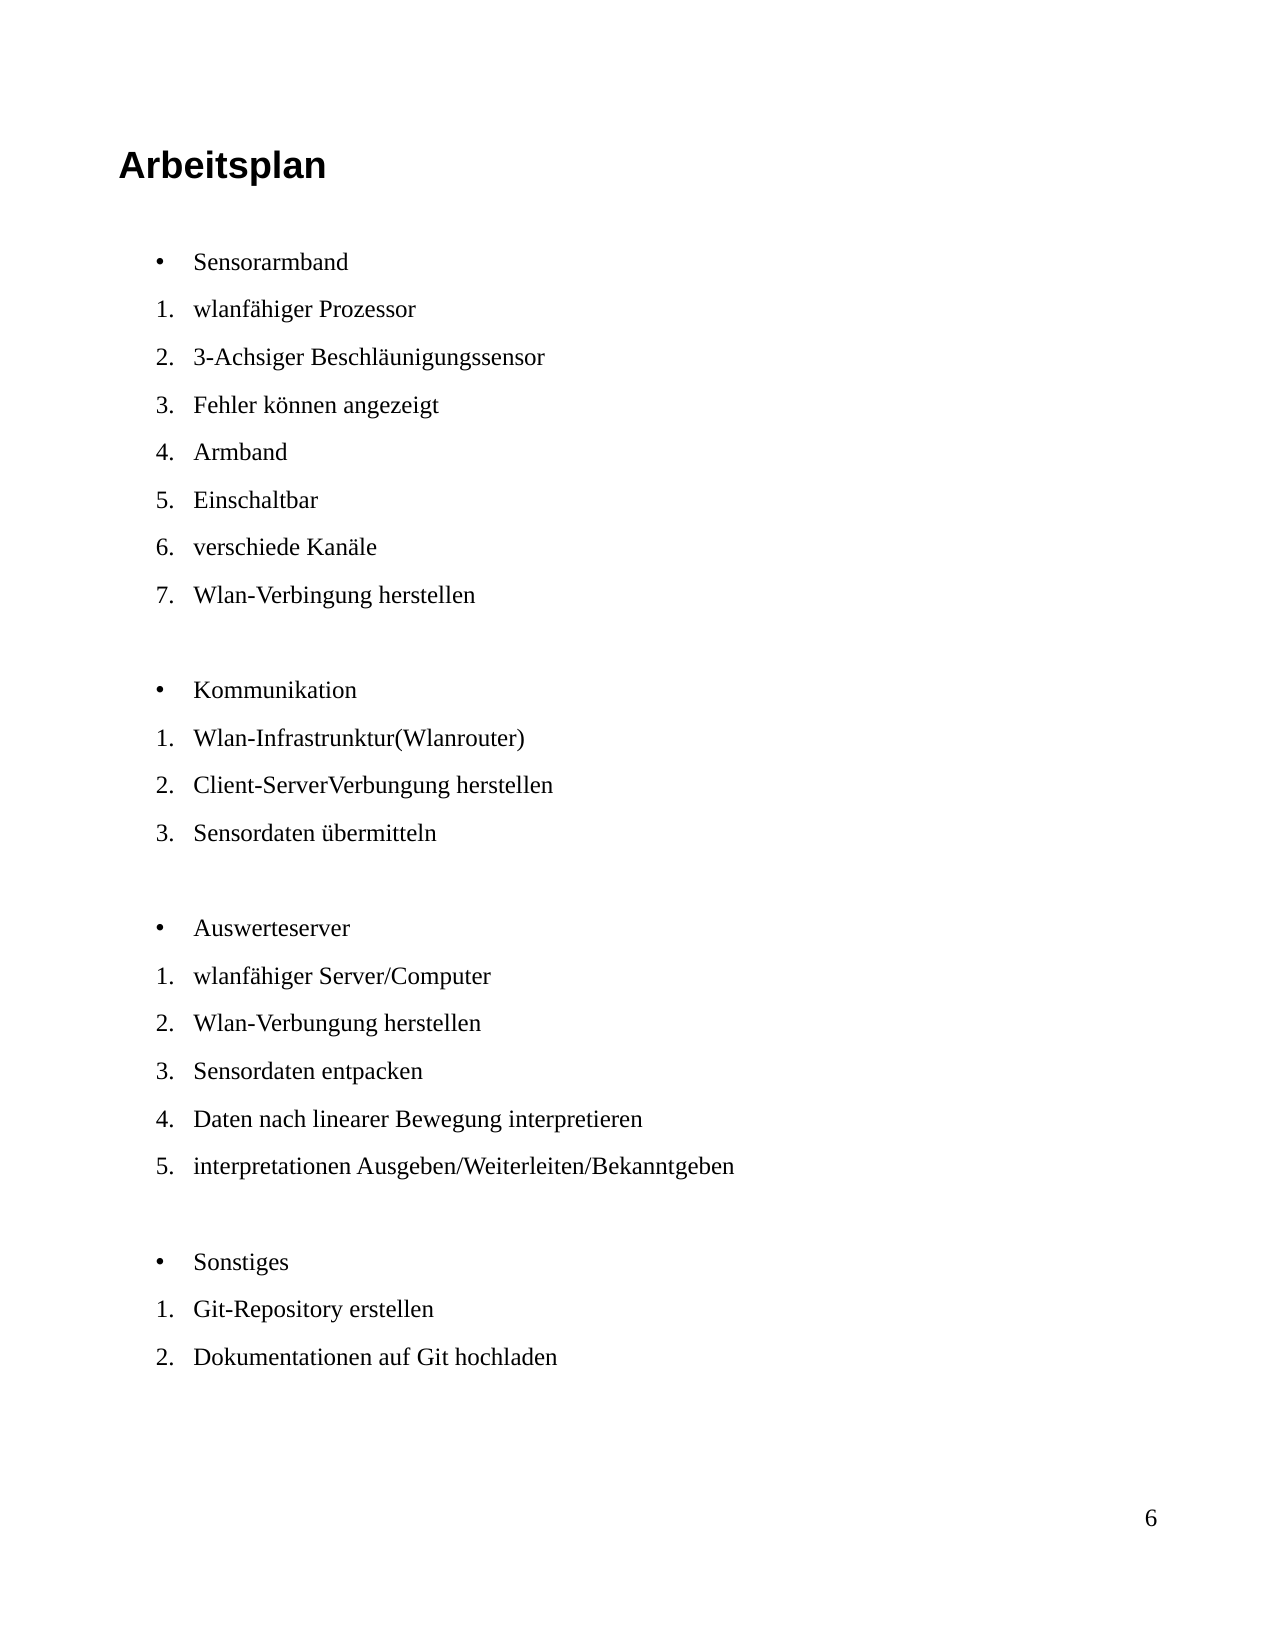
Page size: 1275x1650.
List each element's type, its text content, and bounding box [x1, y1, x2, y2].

list Dokumentationen auf Git hochladen [156, 1342, 1157, 1371]
list Kommunikation [156, 675, 1157, 704]
list Fehler können angezeigt [156, 390, 1157, 418]
list Armband [156, 437, 1157, 466]
list Sonstiges [156, 1247, 1157, 1275]
list wlanfähiger Prozessor [156, 294, 1157, 323]
list 3-Achsiger Beschläunigungssensor [156, 342, 1157, 371]
list Client-ServerVerbungung herstellen [156, 771, 1157, 799]
list Sensorarmband [156, 247, 1157, 276]
list Daten nach linearer Bewegung interpretieren [156, 1104, 1157, 1132]
list Sensordaten übermitteln [156, 818, 1157, 847]
list Sensordaten entpacken [156, 1056, 1157, 1085]
list Wlan-Infrastrunktur(Wlanrouter) [156, 723, 1157, 752]
list wlanfähiger Server/Computer [156, 961, 1157, 990]
list interpretationen Ausgeben/Weiterleiten/Bekanntgeben [156, 1151, 1157, 1180]
list Git-Repository erstellen [156, 1294, 1157, 1323]
list Einschaltbar [156, 485, 1157, 514]
list verschiede Kanäle [156, 532, 1157, 561]
list Wlan-Verbingung herstellen [156, 580, 1157, 609]
subtitle Arbeitsplan [118, 143, 1157, 187]
list Auswerteserver [156, 913, 1157, 942]
list Wlan-Verbungung herstellen [156, 1008, 1157, 1037]
